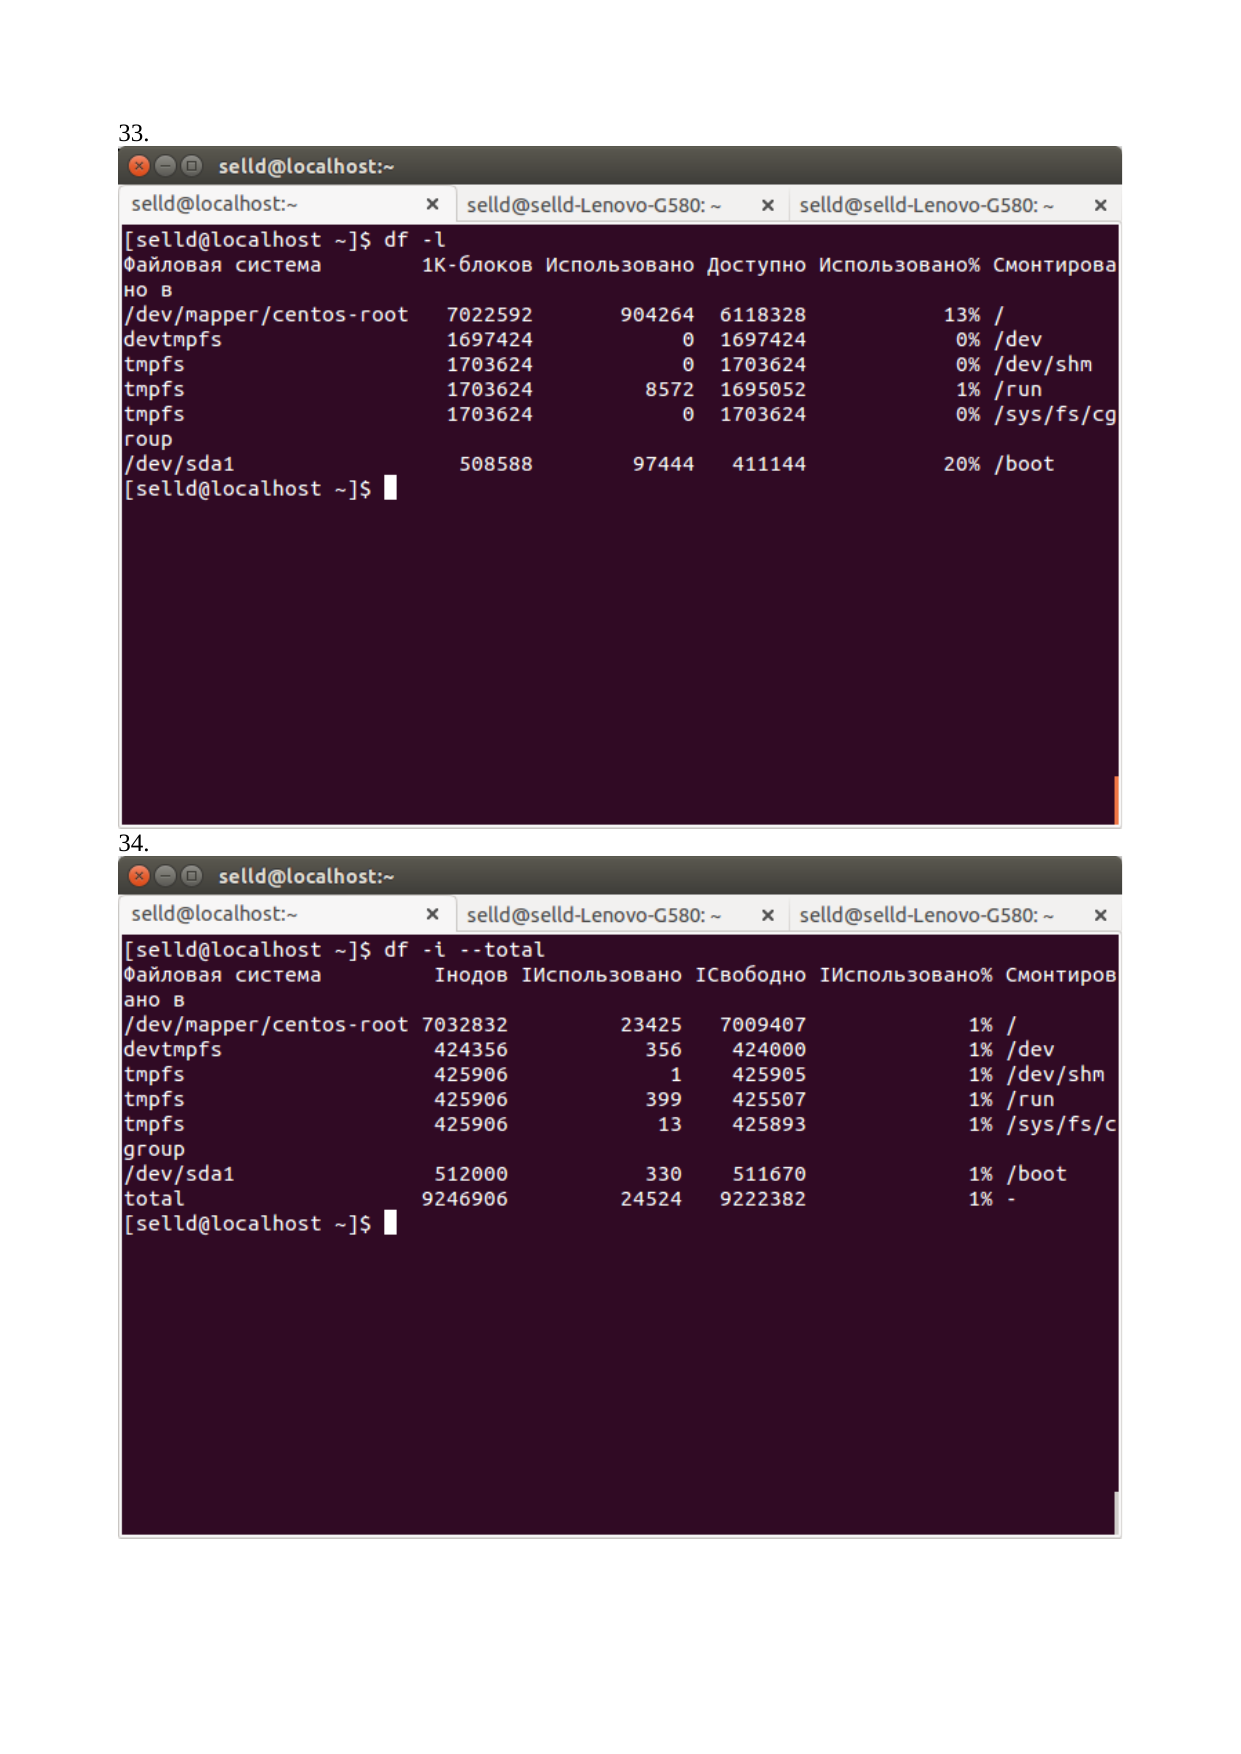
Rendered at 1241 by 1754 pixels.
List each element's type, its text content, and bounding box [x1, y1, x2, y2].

picture [118, 146, 1123, 829]
text 34. [118, 829, 1122, 856]
text 33. [118, 118, 1122, 146]
picture [118, 856, 1123, 1539]
